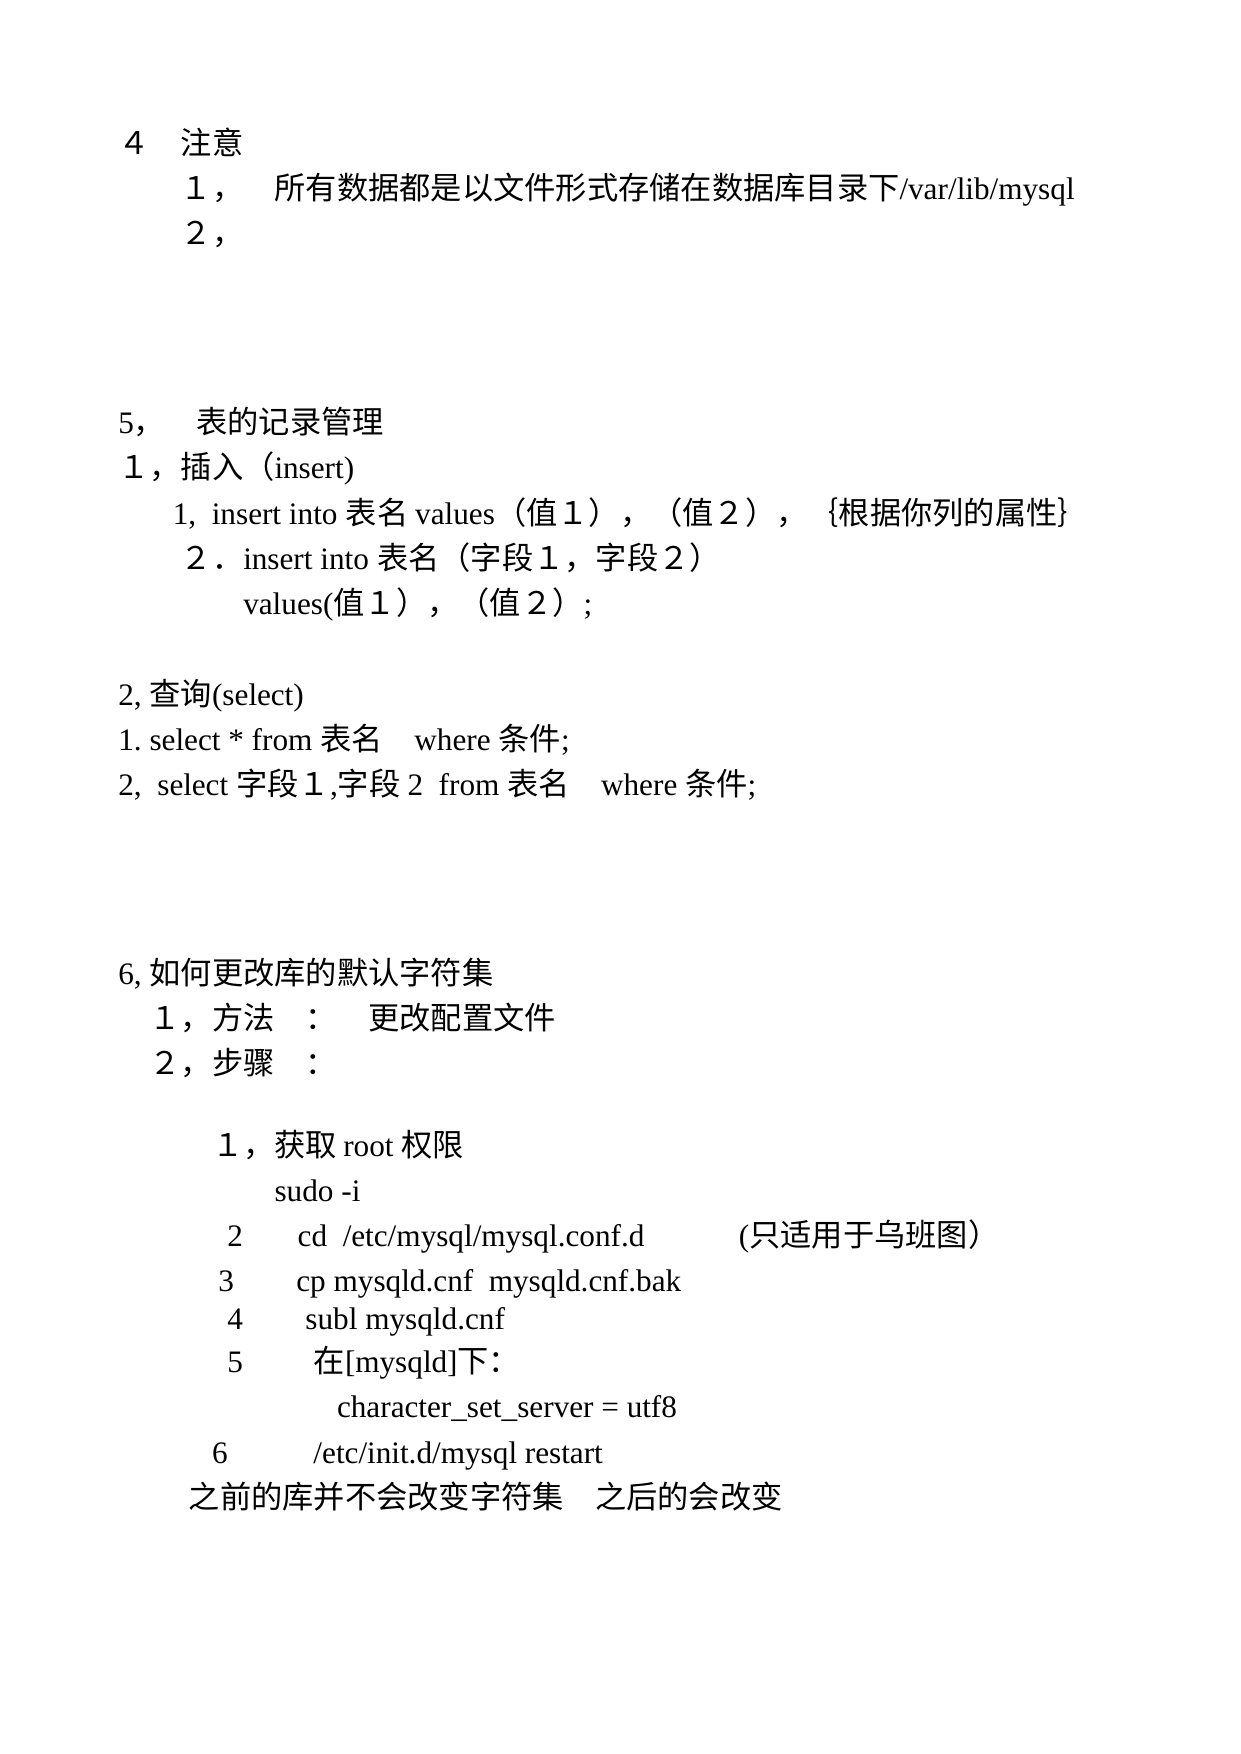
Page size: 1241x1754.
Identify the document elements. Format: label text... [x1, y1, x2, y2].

text sudo -i [118, 1165, 1122, 1210]
text 2, select 字段１,字段 2 from 表名 where 条件; [118, 759, 1122, 804]
text ２，步骤 ： [118, 1038, 1122, 1084]
text １，方法 ： 更改配置文件 [118, 993, 1122, 1038]
text values(值１），（值２）; [118, 578, 1122, 623]
text 2, 查询(select) [118, 669, 1122, 714]
text 4 subl mysqld.cnf [118, 1301, 1122, 1336]
text ４ 注意 [118, 118, 1122, 163]
text ２， [118, 208, 1122, 254]
text 之前的库并不会改变字符集 之后的会改变 [118, 1472, 1122, 1517]
text 1. select * from 表名 where 条件; [118, 714, 1122, 759]
text 6, 如何更改库的默认字符集 [118, 948, 1122, 993]
text 1, insert into 表名 values（值１），（值２），｛根据你列的属性｝ [118, 488, 1122, 533]
text 5， 表的记录管理 [118, 397, 1122, 443]
text 2 cd /etc/mysql/mysql.conf.d (只适用于乌班图） [118, 1210, 1122, 1255]
text character_set_server = utf8 [118, 1382, 1122, 1427]
text 5 在[mysqld]下： [118, 1336, 1122, 1382]
text １， 所有数据都是以文件形式存储在数据库目录下/var/lib/mysql [118, 163, 1122, 208]
text １，插入（insert) [118, 443, 1122, 488]
text 6 /etc/init.d/mysql restart [118, 1427, 1122, 1472]
text 3 cp mysqld.cnf mysqld.cnf.bak [118, 1255, 1122, 1301]
text ２．insert into 表名（字段１，字段２） [118, 533, 1122, 578]
text １，获取root 权限 [118, 1120, 1122, 1165]
